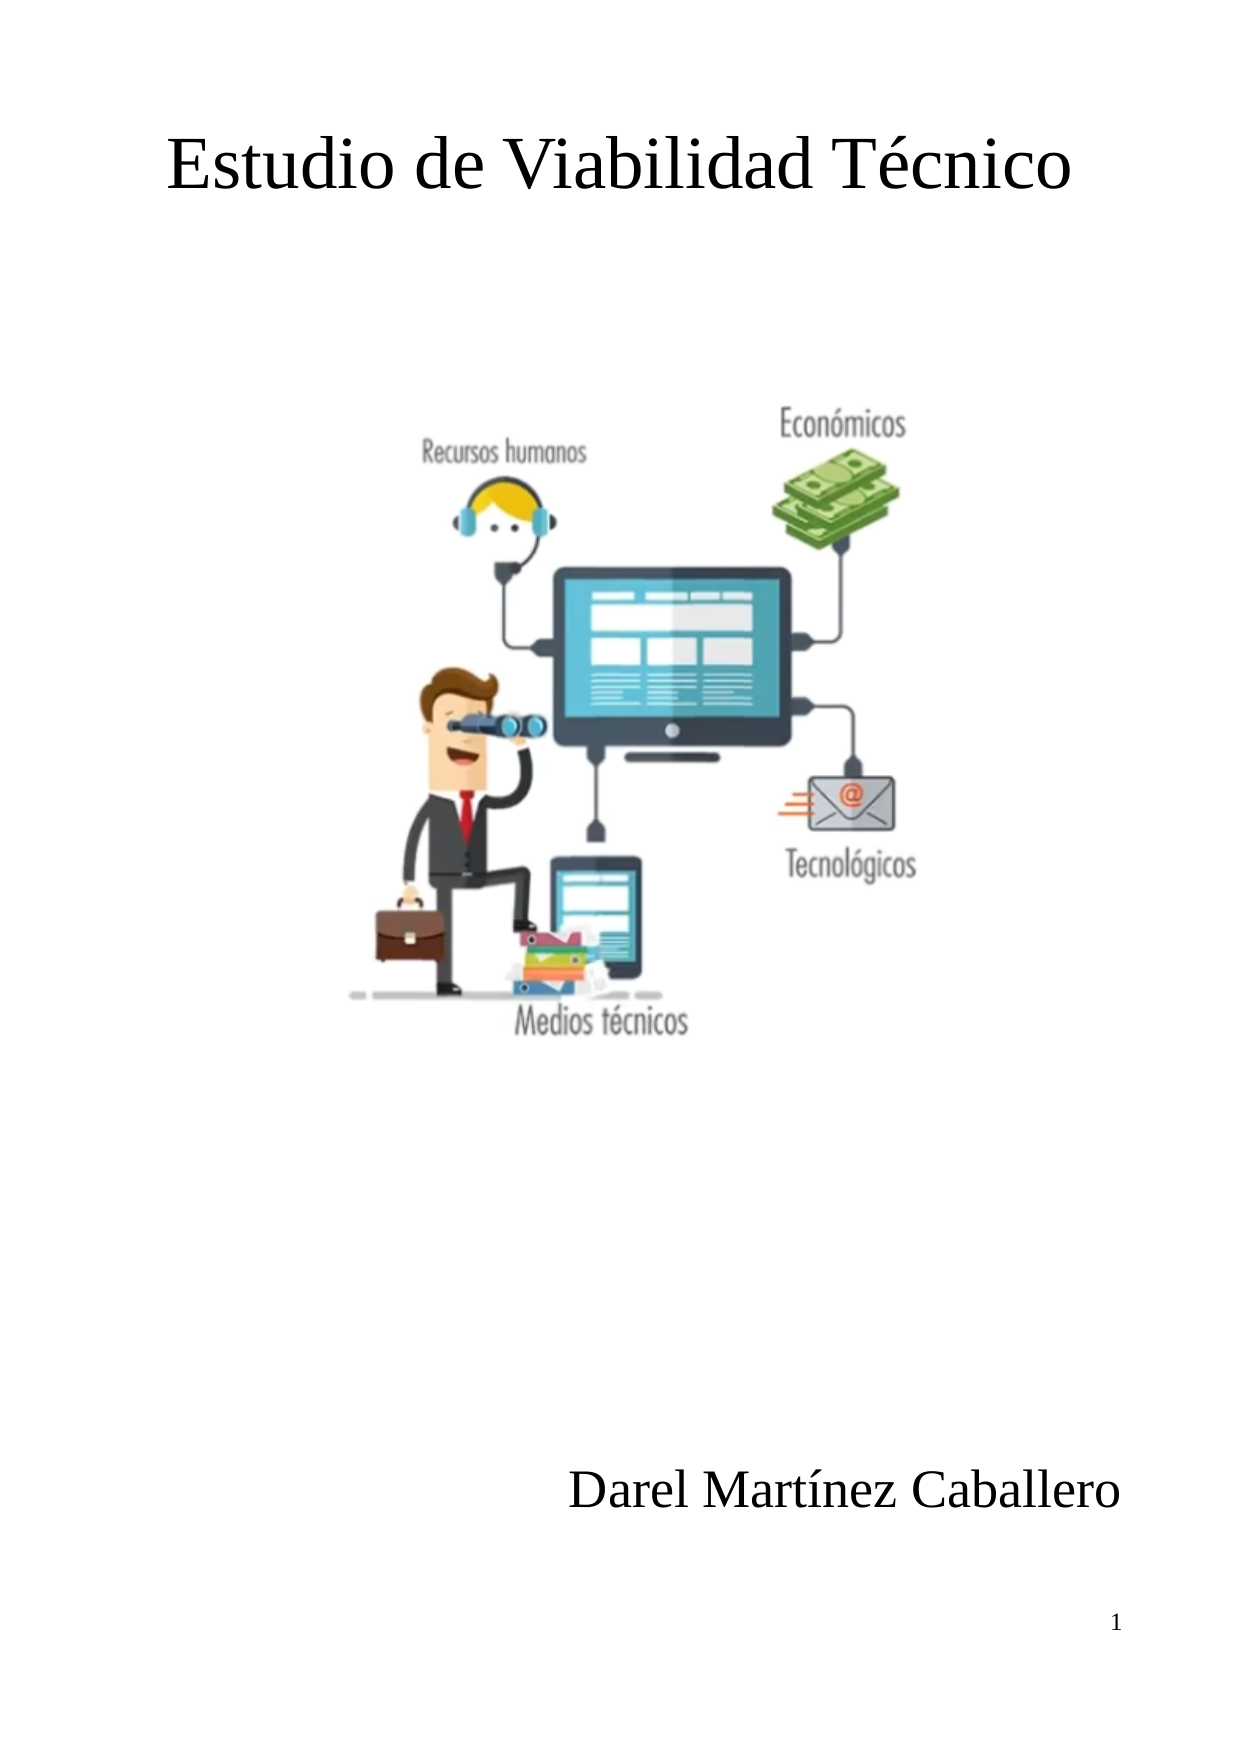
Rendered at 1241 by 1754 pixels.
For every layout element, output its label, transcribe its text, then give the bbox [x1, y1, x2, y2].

text Estudio de Viabilidad Técnico [118, 118, 1122, 204]
picture [224, 405, 1016, 1054]
text Darel Martínez Caballero [118, 1457, 1122, 1519]
